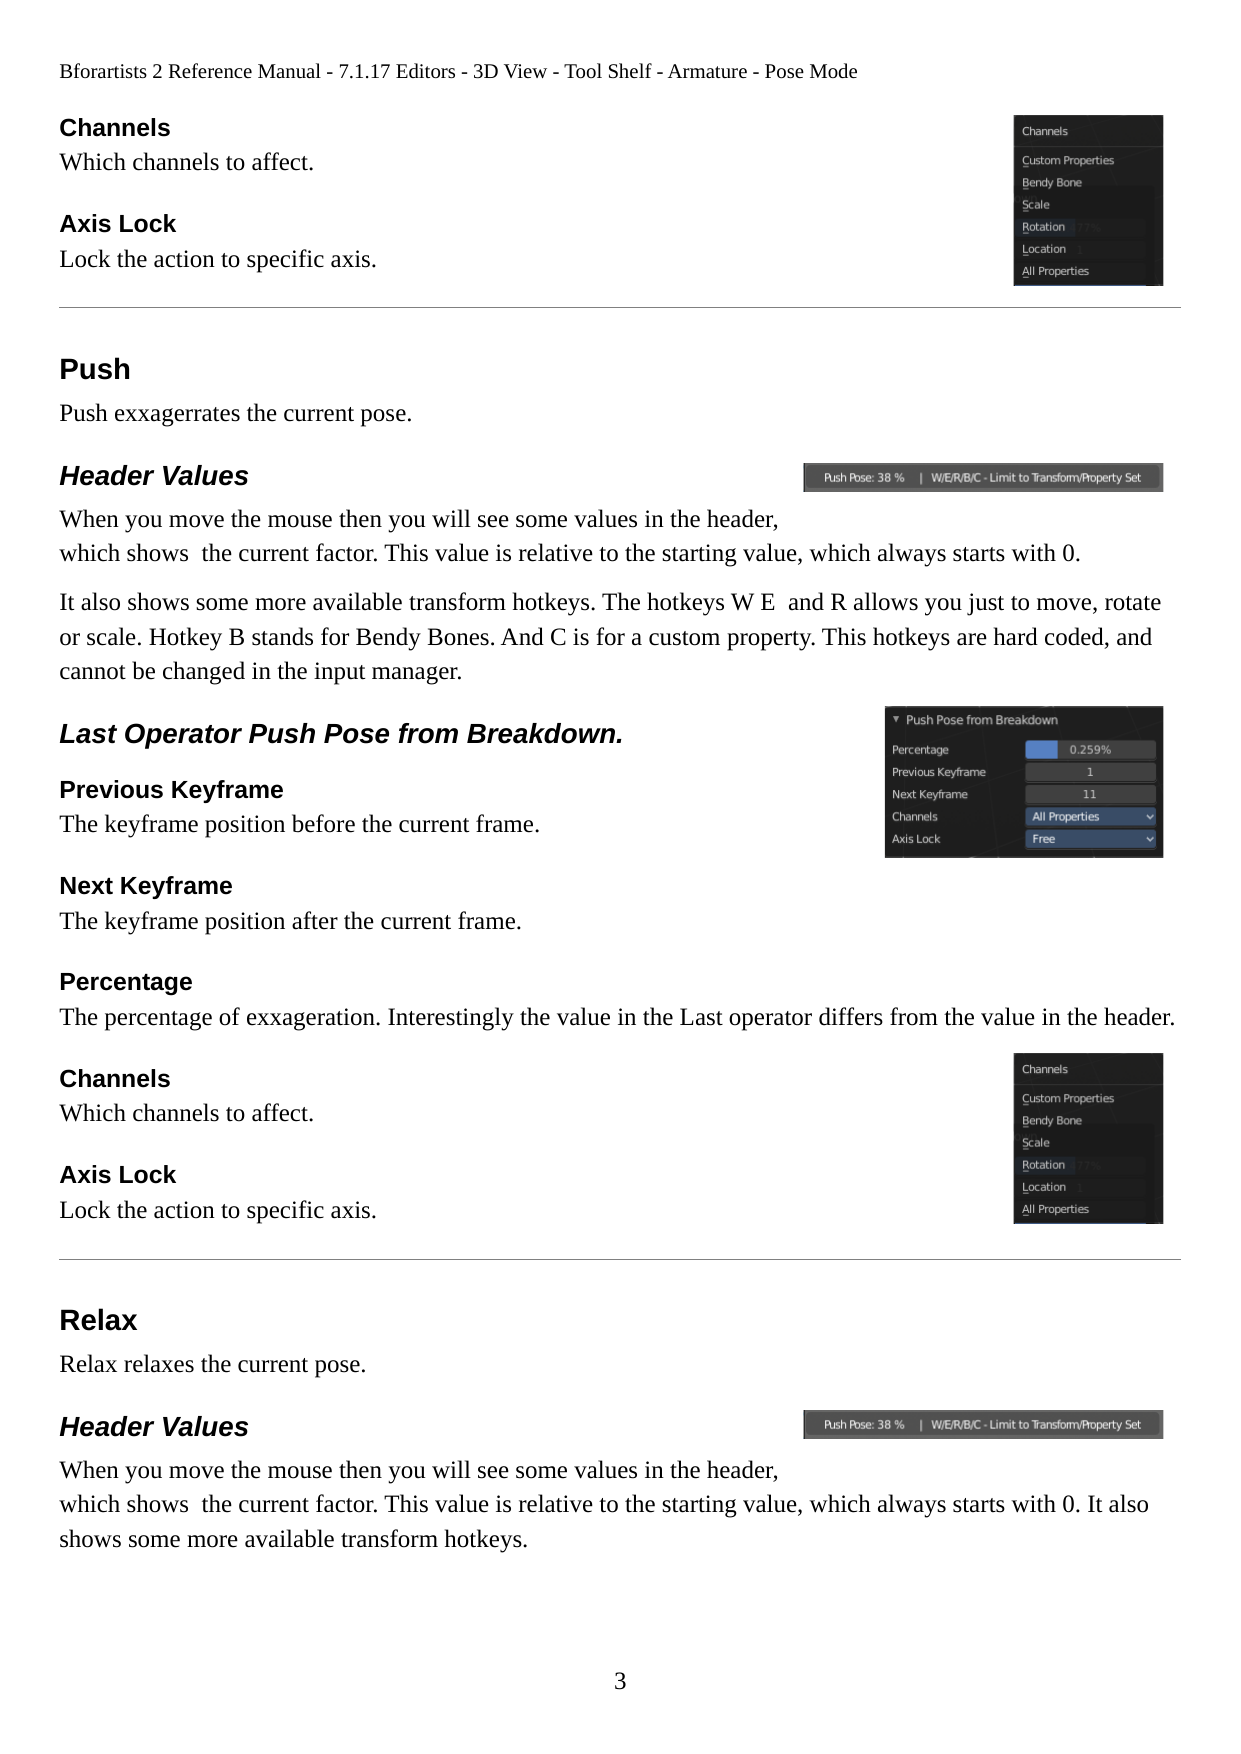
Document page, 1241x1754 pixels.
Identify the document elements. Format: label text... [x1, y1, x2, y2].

picture [803, 463, 1164, 492]
picture [803, 1410, 1164, 1439]
text The percentage of exxageration. Interestingly the value in the Last operator differs from the value in the header. [59, 1002, 1181, 1031]
text When you move the mouse then you will see some values in the header, which shows the current factor. This value is relative to the starting value, which always starts with 0. It also shows some more available transform hotkeys. [59, 1455, 1181, 1553]
text It also shows some more available transform hotkeys. The hotkeys W E and R allows you just to move, rotate or scale. Hotkey B stands for Bendy Bones. And C is for a custom property. This hotkeys are hard coded, and cannot be changed in the input manager. [59, 587, 1181, 685]
subtitle [1164, 775, 1181, 803]
subtitle Channels [59, 1064, 1013, 1092]
subtitle Relax [59, 1303, 1181, 1336]
subtitle Push [59, 352, 1181, 385]
picture [1013, 115, 1164, 286]
text Push exxagerrates the current pose. [59, 398, 1181, 427]
subtitle Last Operator Push Pose from Breakdown. [59, 718, 884, 750]
subtitle Channels [59, 113, 1181, 141]
text Relax relaxes the current pose. [59, 1349, 1181, 1378]
subtitle Next Keyframe [59, 871, 1181, 899]
picture [884, 706, 1164, 858]
text Which channels to affect. [59, 147, 1013, 176]
subtitle Percentage [59, 967, 1181, 996]
text Lock the action to specific axis. [59, 244, 1013, 272]
text Lock the action to specific axis. [59, 1195, 1013, 1224]
text The keyframe position before the current frame. [59, 809, 884, 838]
subtitle Axis Lock [59, 1160, 1013, 1189]
text When you move the mouse then you will see some values in the header, which shows the current factor. This value is relative to the starting value, which always starts with 0. [59, 504, 1181, 567]
subtitle [1164, 1064, 1181, 1092]
text Which channels to affect. [59, 1098, 1013, 1127]
subtitle Header Values [59, 459, 1181, 491]
subtitle Previous Keyframe [59, 775, 884, 803]
subtitle [1164, 209, 1181, 237]
text The keyframe position after the current frame. [59, 906, 1181, 934]
subtitle Axis Lock [59, 209, 1013, 237]
subtitle [1164, 1160, 1181, 1189]
subtitle Header Values [59, 1411, 1181, 1442]
picture [1013, 1053, 1164, 1224]
